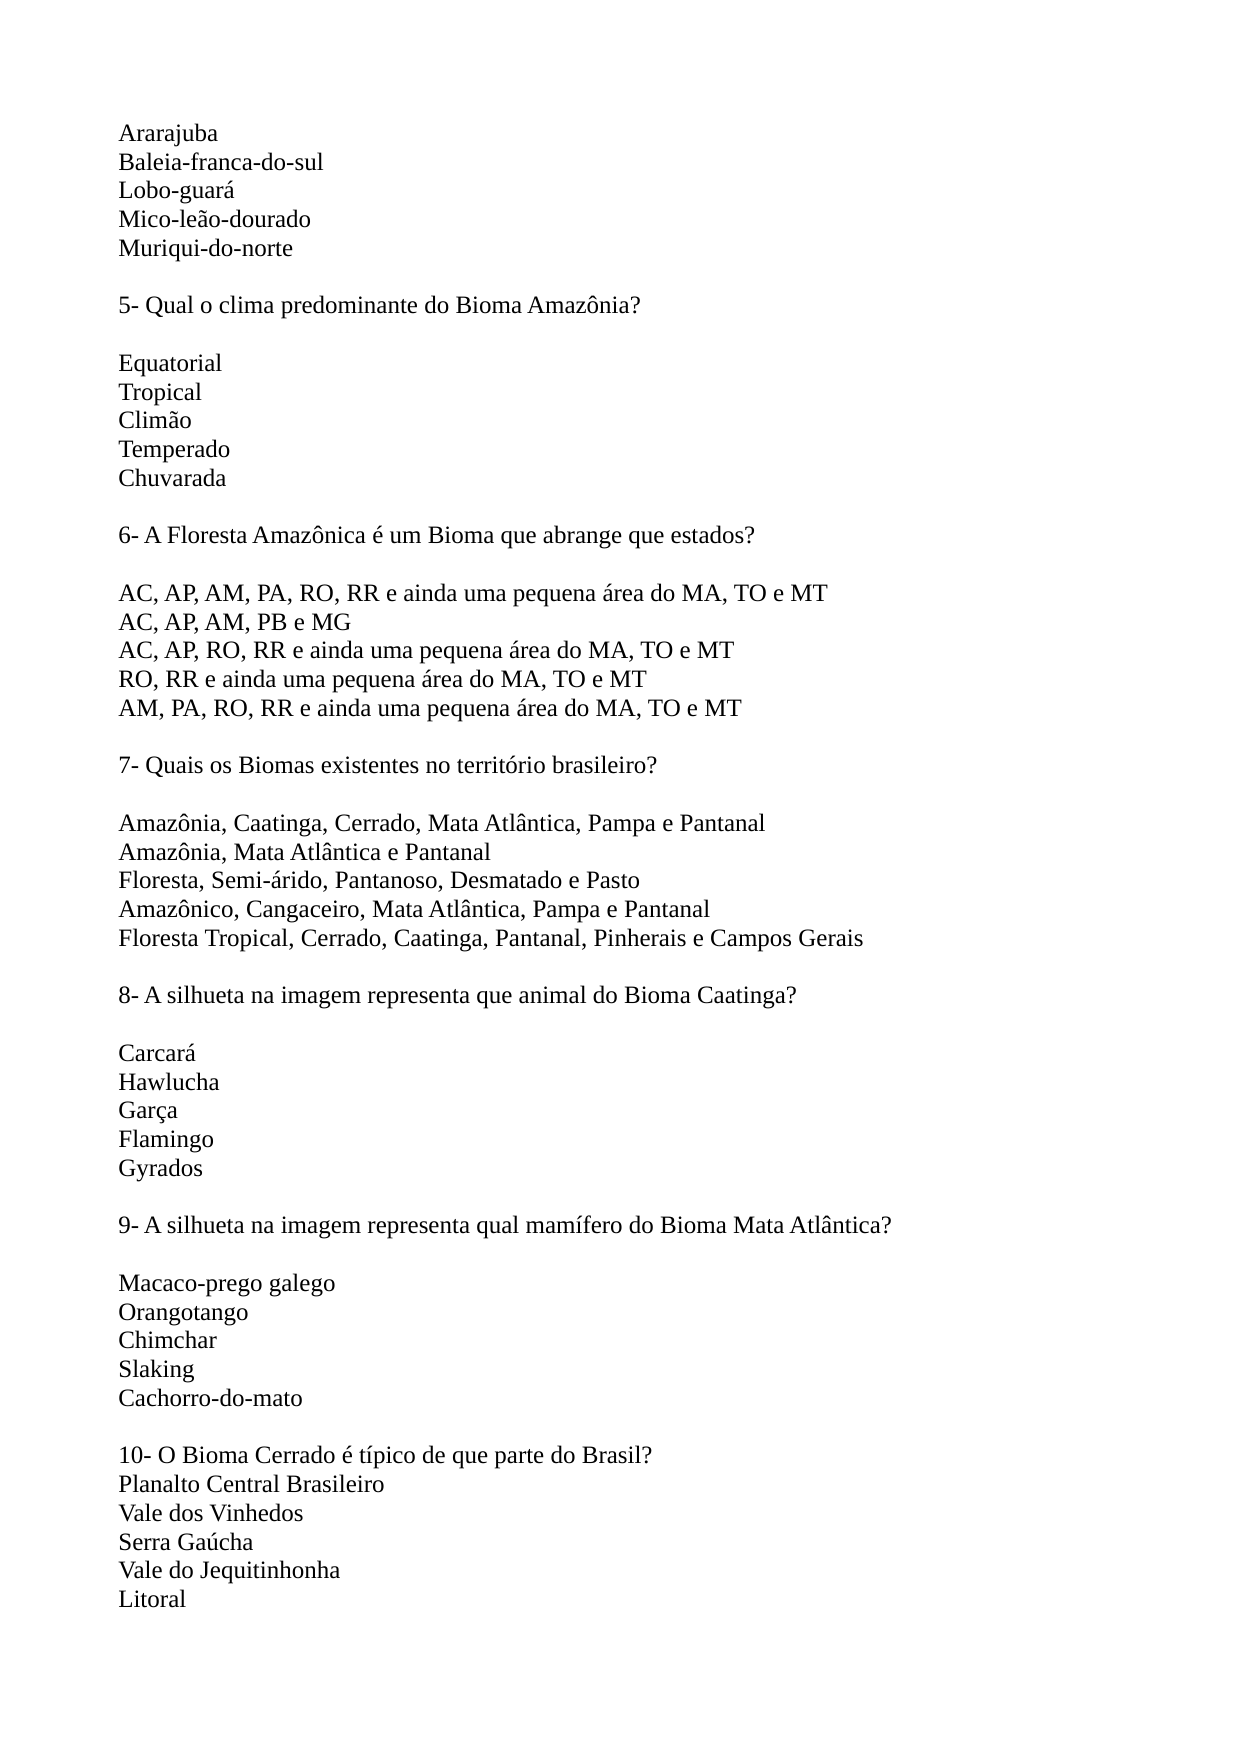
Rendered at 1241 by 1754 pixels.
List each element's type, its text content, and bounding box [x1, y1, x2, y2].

text Hawlucha [118, 1067, 1122, 1096]
text Chimchar [118, 1326, 1122, 1354]
text Serra Gaúcha [118, 1527, 1122, 1556]
text Litoral [118, 1584, 1122, 1613]
text Amazônia, Caatinga, Cerrado, Mata Atlântica, Pampa e Pantanal [118, 808, 1122, 837]
text Temperado [118, 434, 1122, 463]
text 7- Quais os Biomas existentes no território brasileiro? [118, 751, 1122, 779]
text Climão [118, 406, 1122, 434]
text Mico-leão-dourado [118, 204, 1122, 233]
text 5- Qual o clima predominante do Bioma Amazônia? [118, 291, 1122, 319]
text AC, AP, RO, RR e ainda uma pequena área do MA, TO e MT [118, 636, 1122, 664]
text Tropical [118, 377, 1122, 406]
text Lobo-guará [118, 176, 1122, 204]
text AM, PA, RO, RR e ainda uma pequena área do MA, TO e MT [118, 693, 1122, 722]
text Baleia-franca-do-sul [118, 147, 1122, 176]
text Garça [118, 1096, 1122, 1124]
text Floresta, Semi-árido, Pantanoso, Desmatado e Pasto [118, 866, 1122, 894]
text Planalto Central Brasileiro [118, 1469, 1122, 1498]
text Muriqui-do-norte [118, 233, 1122, 262]
text 8- A silhueta na imagem representa que animal do Bioma Caatinga? [118, 981, 1122, 1009]
text Ararajuba [118, 118, 1122, 147]
text Vale dos Vinhedos [118, 1498, 1122, 1527]
text Amazônico, Cangaceiro, Mata Atlântica, Pampa e Pantanal [118, 894, 1122, 923]
text RO, RR e ainda uma pequena área do MA, TO e MT [118, 664, 1122, 693]
text 6- A Floresta Amazônica é um Bioma que abrange que estados? [118, 521, 1122, 549]
text AC, AP, AM, PB e MG [118, 607, 1122, 636]
text Gyrados [118, 1153, 1122, 1182]
text Floresta Tropical, Cerrado, Caatinga, Pantanal, Pinherais e Campos Gerais [118, 923, 1122, 952]
text AC, AP, AM, PA, RO, RR e ainda uma pequena área do MA, TO e MT [118, 578, 1122, 607]
text Cachorro-do-mato [118, 1383, 1122, 1412]
text Carcará [118, 1038, 1122, 1067]
text Slaking [118, 1354, 1122, 1383]
text Flamingo [118, 1124, 1122, 1153]
text Orangotango [118, 1297, 1122, 1326]
text 10- O Bioma Cerrado é típico de que parte do Brasil? [118, 1441, 1122, 1469]
text Equatorial [118, 348, 1122, 377]
text Vale do Jequitinhonha [118, 1556, 1122, 1584]
text Chuvarada [118, 463, 1122, 492]
text Macaco-prego galego [118, 1268, 1122, 1297]
text 9- A silhueta na imagem representa qual mamífero do Bioma Mata Atlântica? [118, 1211, 1122, 1239]
text Amazônia, Mata Atlântica e Pantanal [118, 837, 1122, 866]
